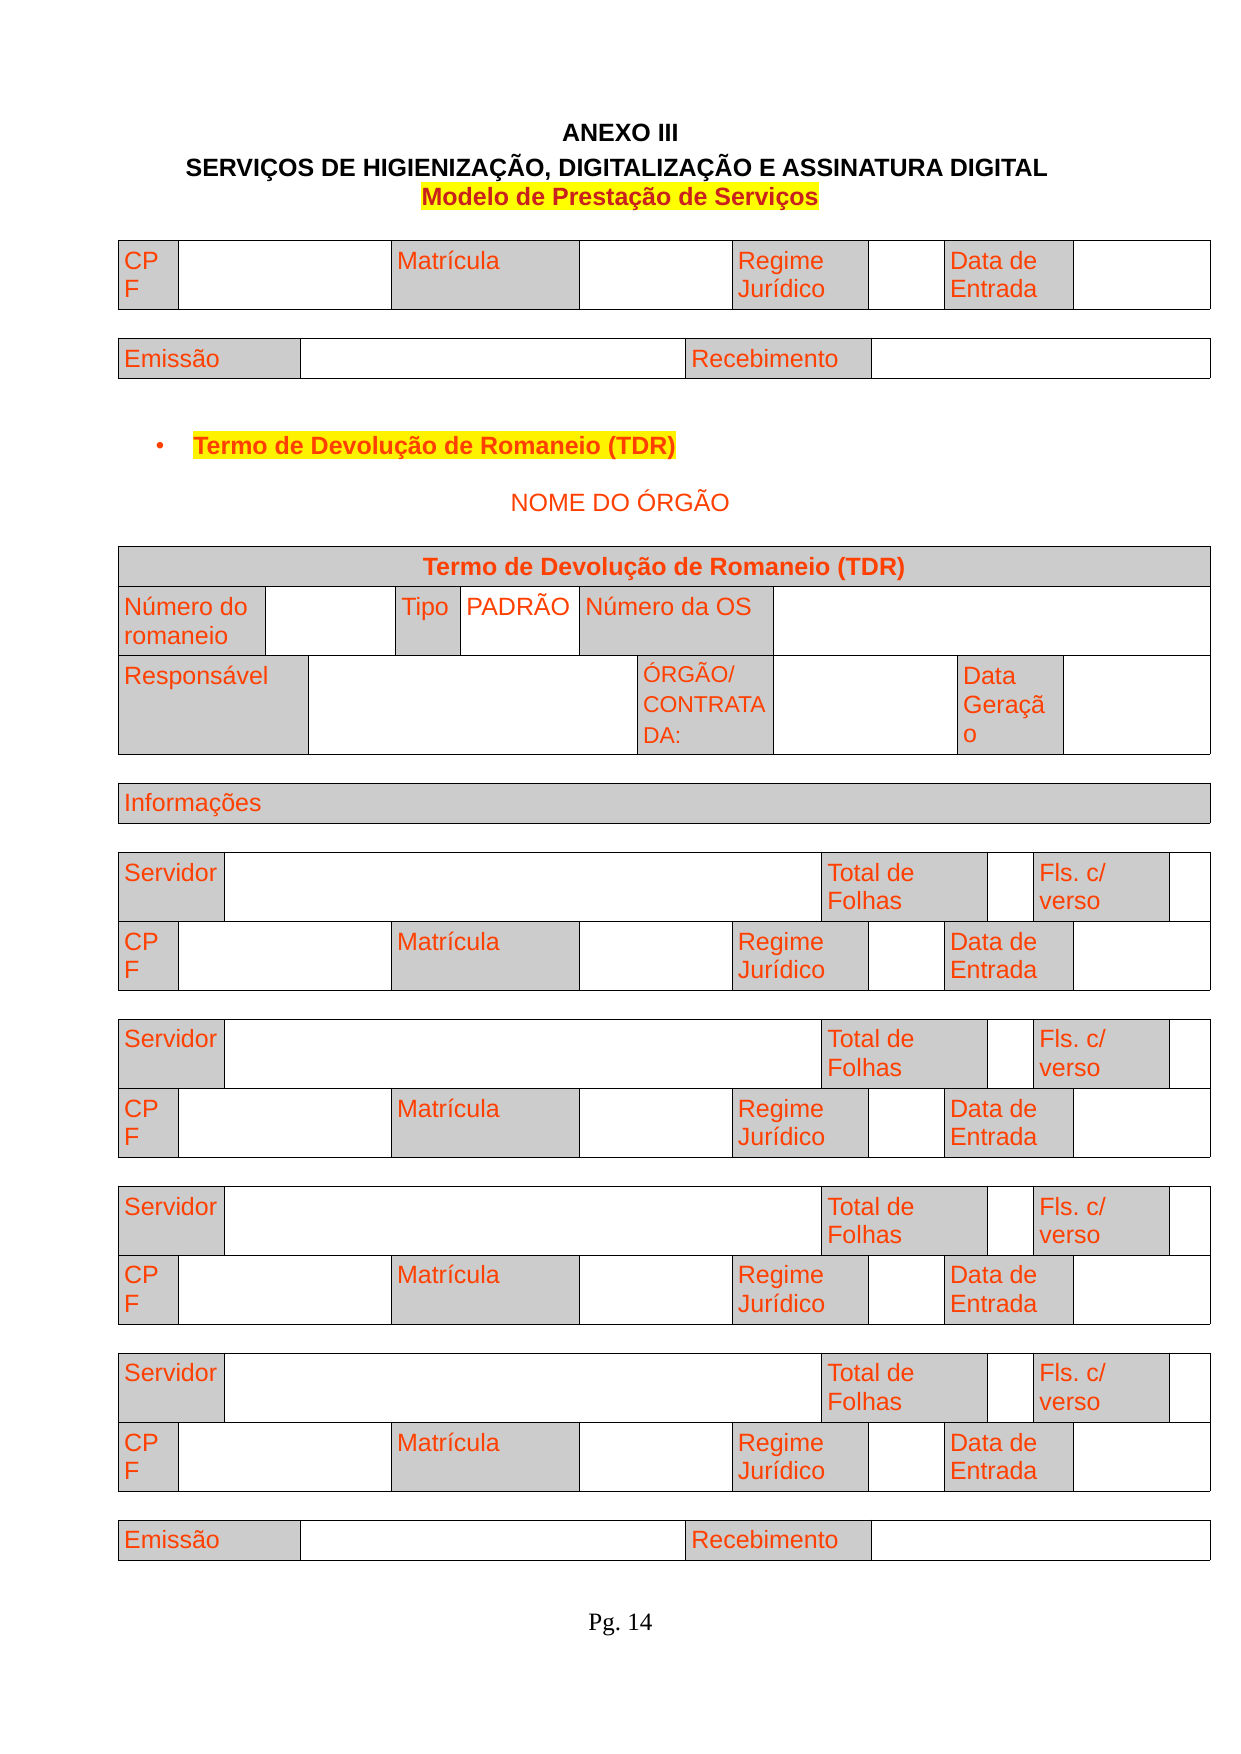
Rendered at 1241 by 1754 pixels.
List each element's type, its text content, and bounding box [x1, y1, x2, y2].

table_cell [580, 1089, 732, 1157]
table_header Informações [119, 784, 1210, 823]
table_cell [869, 241, 944, 309]
table_cell [580, 1256, 732, 1324]
table_header [872, 339, 1210, 378]
table_cell [266, 587, 395, 655]
table_header [1170, 1354, 1210, 1422]
table_cell [580, 241, 732, 309]
table_header [988, 853, 1033, 921]
table_header Total de Folhas [822, 853, 987, 921]
table_cell CPF [119, 922, 178, 990]
text NOME DO ÓRGÃO [118, 488, 1122, 517]
table_cell Data de Entrada [945, 1423, 1073, 1491]
table_cell Número do romaneio [119, 587, 265, 655]
table_header Recebimento [686, 1521, 871, 1560]
table_cell [179, 1423, 391, 1491]
table_cell Regime Jurídico [733, 1089, 868, 1157]
table_cell Responsável [119, 656, 308, 754]
table_header [225, 1020, 821, 1088]
table_header Termo de Devolução de Romaneio (TDR) [119, 547, 1210, 586]
table_header Fls. c/ verso [1034, 1020, 1169, 1088]
table_header Recebimento [686, 339, 871, 378]
table_cell Tipo [396, 587, 460, 655]
table_header [1170, 1187, 1210, 1255]
table_header Fls. c/ verso [1034, 1187, 1169, 1255]
table_header [225, 853, 821, 921]
table_header Total de Folhas [822, 1354, 987, 1422]
table_cell Regime Jurídico [733, 1423, 868, 1491]
table_header [1170, 1020, 1210, 1088]
table_header [301, 339, 685, 378]
table_header Fls. c/ verso [1034, 1354, 1169, 1422]
table_cell [1074, 922, 1210, 990]
table_cell Matrícula [392, 1089, 579, 1157]
table_cell [869, 1423, 944, 1491]
table_cell ÓRGÃO/CONTRATADA: [638, 656, 773, 754]
table_header [225, 1354, 821, 1422]
table_header [988, 1187, 1033, 1255]
table_cell Regime Jurídico [733, 241, 868, 309]
table_cell [580, 1423, 732, 1491]
table_cell [179, 1256, 391, 1324]
table_cell CPF [119, 241, 178, 309]
table_header Emissão [119, 1521, 300, 1560]
table_cell CPF [119, 1423, 178, 1491]
table_header Fls. c/ verso [1034, 853, 1169, 921]
table_cell Data de Entrada [945, 1089, 1073, 1157]
table_header [988, 1354, 1033, 1422]
table_header [872, 1521, 1210, 1560]
table_header [1170, 853, 1210, 921]
table_cell [1074, 1256, 1210, 1324]
table_header Total de Folhas [822, 1187, 987, 1255]
table_cell [869, 1089, 944, 1157]
table_cell [774, 587, 1210, 655]
table_header [301, 1521, 685, 1560]
table_header Total de Folhas [822, 1020, 987, 1088]
table_cell Data de Entrada [945, 1256, 1073, 1324]
table_cell Regime Jurídico [733, 922, 868, 990]
table_cell Data de Entrada [945, 922, 1073, 990]
table_cell [179, 1089, 391, 1157]
table_cell [869, 922, 944, 990]
table_cell [869, 1256, 944, 1324]
table_cell Matrícula [392, 241, 579, 309]
table_cell [179, 241, 391, 309]
table_cell [179, 922, 391, 990]
table_cell Matrícula [392, 1423, 579, 1491]
table_header Servidor [119, 1020, 224, 1088]
table_cell Número da OS [580, 587, 773, 655]
table_cell Matrícula [392, 1256, 579, 1324]
table_cell [1074, 241, 1210, 309]
list Termo de Devolução de Romaneio (TDR) [156, 431, 1122, 460]
table_cell Matrícula [392, 922, 579, 990]
table_cell CPF [119, 1089, 178, 1157]
table_cell Data Geração [958, 656, 1063, 754]
table_cell [1064, 656, 1210, 754]
table_cell CPF [119, 1256, 178, 1324]
table_cell [1074, 1089, 1210, 1157]
table_cell Regime Jurídico [733, 1256, 868, 1324]
table_cell PADRÃO [461, 587, 579, 655]
table_header [988, 1020, 1033, 1088]
table_header [225, 1187, 821, 1255]
table_cell [580, 922, 732, 990]
table_cell [1074, 1423, 1210, 1491]
table_header Servidor [119, 1187, 224, 1255]
table_header Servidor [119, 853, 224, 921]
table_header Emissão [119, 339, 300, 378]
table_cell [309, 656, 637, 754]
table_header Servidor [119, 1354, 224, 1422]
table_cell Data de Entrada [945, 241, 1073, 309]
table_cell [774, 656, 957, 754]
